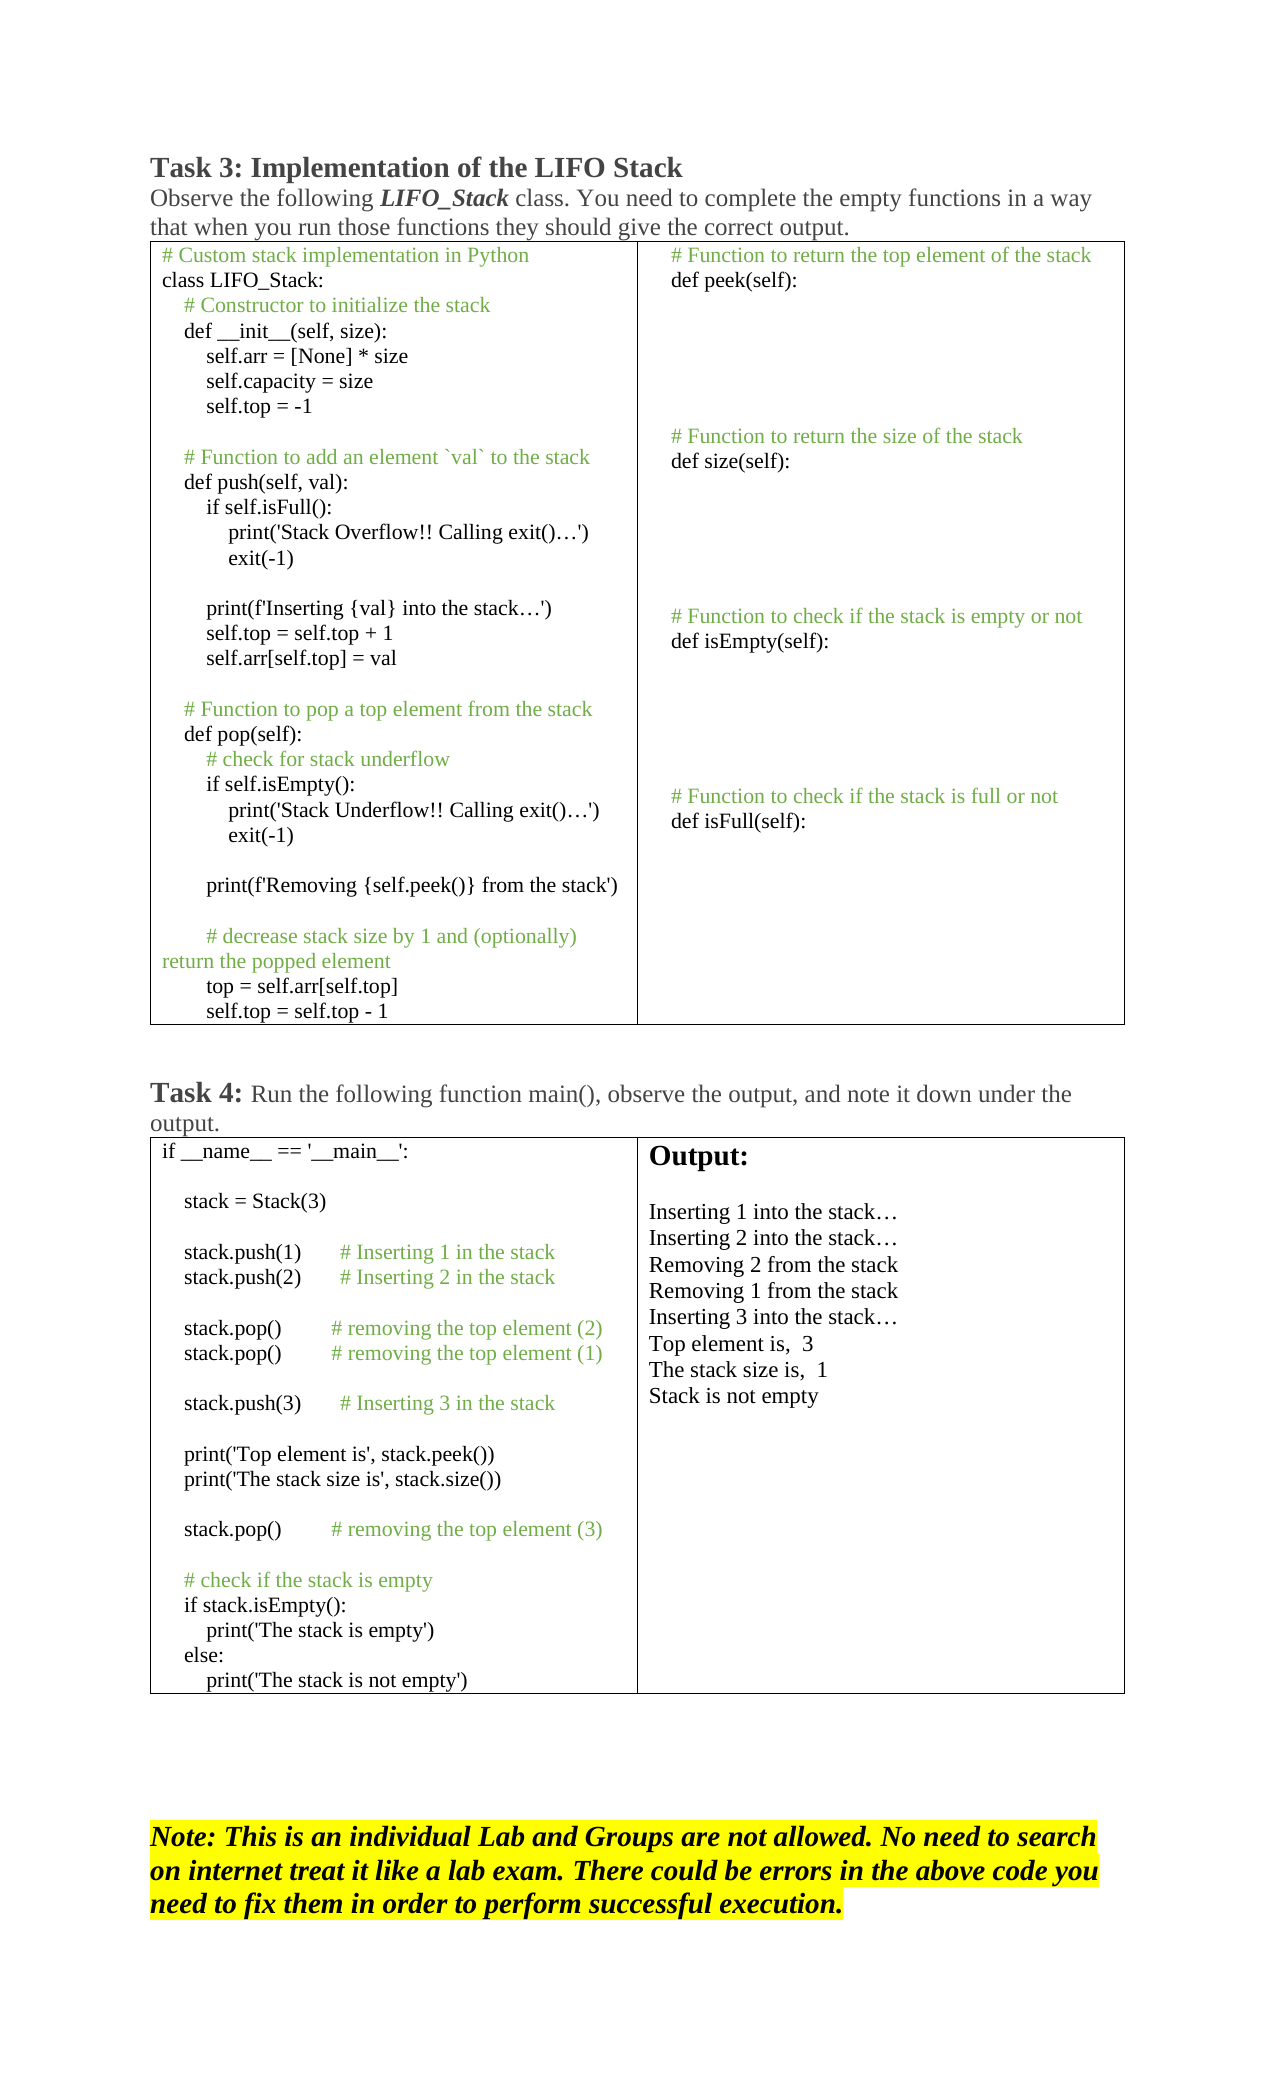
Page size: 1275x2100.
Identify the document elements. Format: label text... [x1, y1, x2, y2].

table_header # Custom stack implementation in Python class LIFO_Stack: # Constructor to initialize the stack def __init__(self, size): self.arr = [None] * size self.capacity = size self.top = -1 # Function to add an element `val` to the stack def push(self, val): if self.isFull(): print('Stack Overflow!! Calling exit()…') exit(-1) print(f'Inserting {val} into the stack…') self.top = self.top + 1 self.arr[self.top] = val # Function to pop a top element from the stack def pop(self): # check for stack underflow if self.isEmpty(): print('Stack Underflow!! Calling exit()…') exit(-1) print(f'Removing {self.peek()} from the stack') # decrease stack size by 1 and (optionally) return the popped element top = self.arr[self.top] self.top = self.top - 1 [151, 242, 637, 1023]
text Observe the following LIFO_Stack class. You need to complete the empty functions in a way that when you run those functions they should give the correct output. [150, 183, 1125, 241]
text Note: This is an individual Lab and Groups are not allowed. No need to search on internet treat it like a lab exam. There could be errors in the above code you need to fix them in order to perform successful execution. [150, 1819, 1125, 1920]
table_header Output: Inserting 1 into the stack… Inserting 2 into the stack… Removing 2 from the stack Removing 1 from the stack Inserting 3 into the stack… Top element is, 3 The stack size is, 1 Stack is not empty [638, 1138, 1124, 1693]
table_header if __name__ == '__main__': stack = Stack(3) stack.push(1) # Inserting 1 in the stack stack.push(2) # Inserting 2 in the stack stack.pop() # removing the top element (2) stack.pop() # removing the top element (1) stack.push(3) # Inserting 3 in the stack print('Top element is', stack.peek()) print('The stack size is', stack.size()) stack.pop() # removing the top element (3) # check if the stack is empty if stack.isEmpty(): print('The stack is empty') else: print('The stack is not empty') [151, 1138, 637, 1693]
text Task 3: Implementation of the LIFO Stack [150, 150, 1125, 183]
table_header # Function to return the top element of the stack def peek(self): # Function to return the size of the stack def size(self): # Function to check if the stack is empty or not def isEmpty(self): # Function to check if the stack is full or not def isFull(self): [638, 242, 1124, 1023]
text Task 4: Run the following function main(), observe the output, and note it down under the output. [150, 1075, 1125, 1137]
